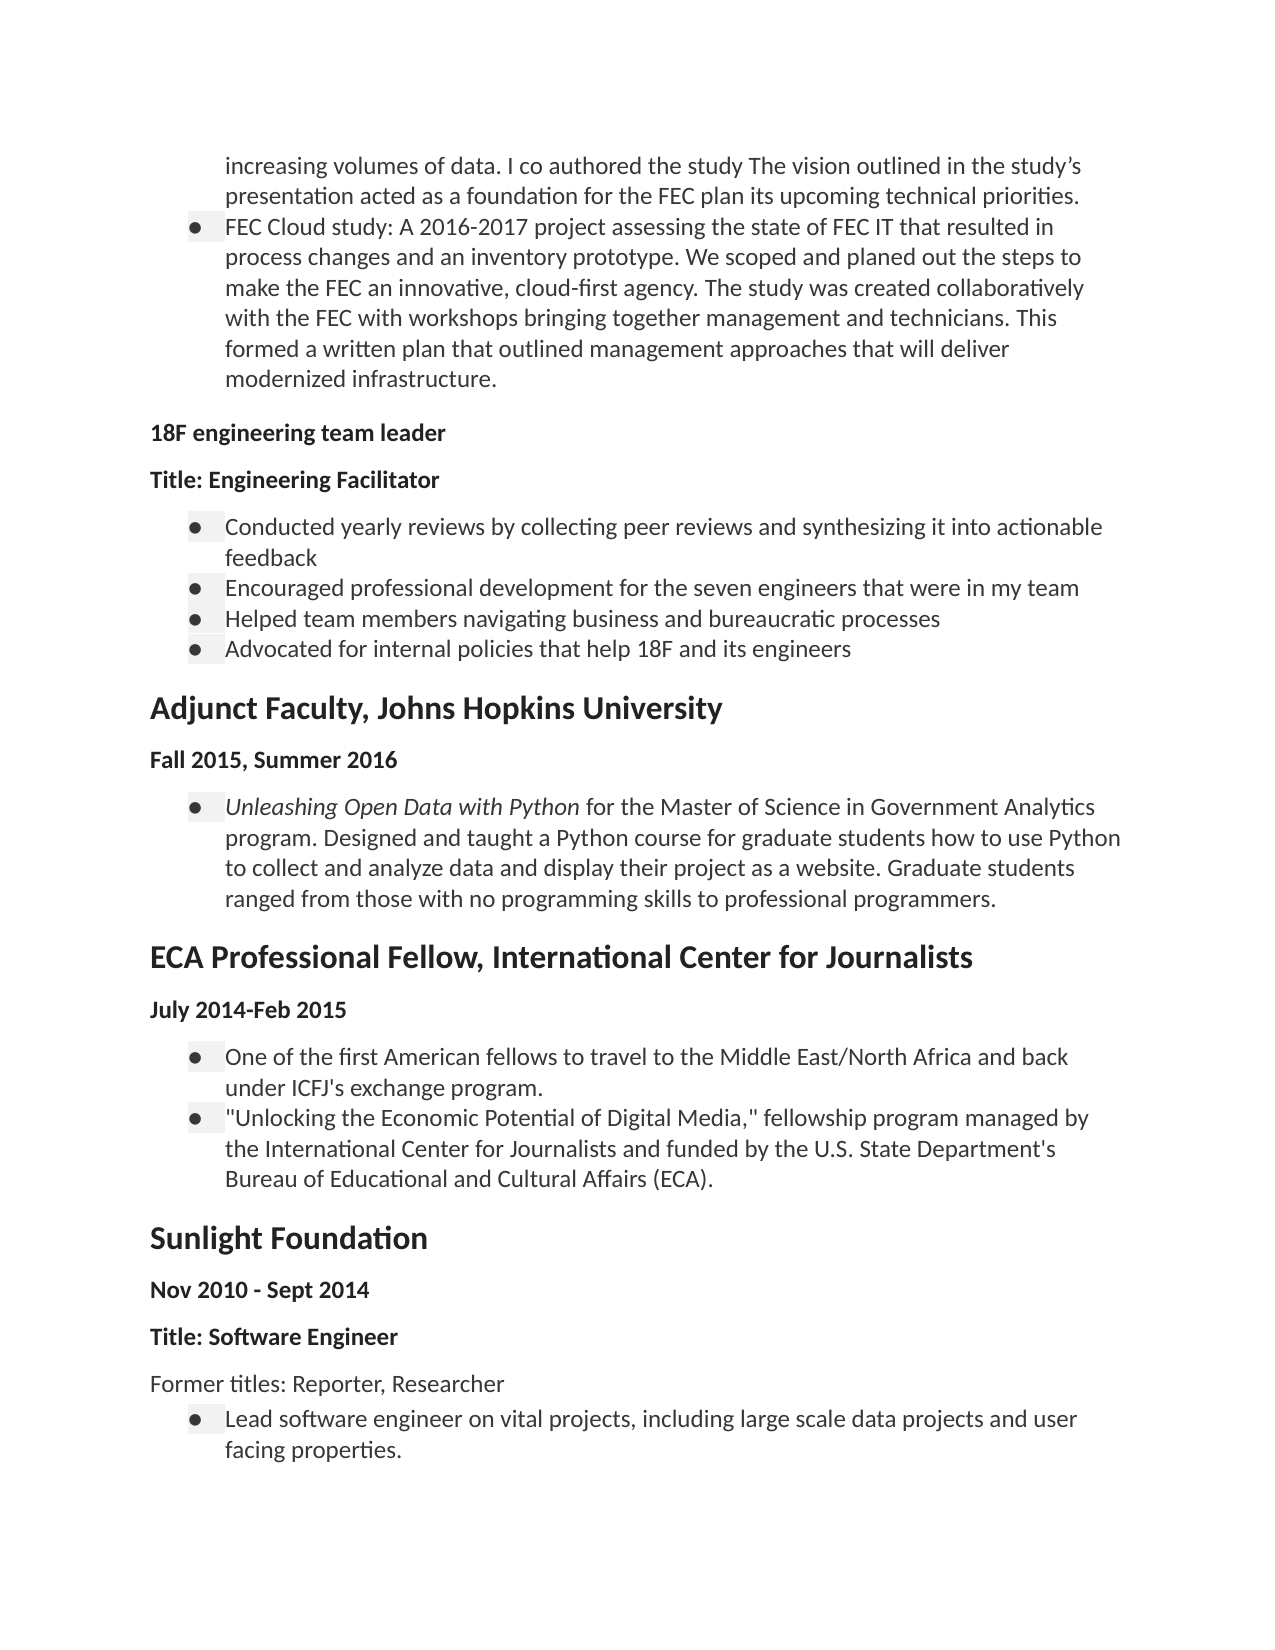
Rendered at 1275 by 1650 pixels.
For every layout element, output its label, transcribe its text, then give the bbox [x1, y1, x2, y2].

list "Unlocking the Economic Potential of Digital Media," fellowship program managed by the International Center for Journalists and funded by the U.S. State Department's Bureau of Educational and Cultural Affairs (ECA). [187, 1102, 1125, 1194]
subtitle July 2014-Feb 2015 [150, 994, 1125, 1024]
list Advocated for internal policies that help 18F and its engineers [187, 633, 1125, 664]
subtitle Adjunct Faculty, Johns Hopkins University [150, 687, 1125, 728]
subtitle Sunlight Foundation [150, 1217, 1125, 1257]
subtitle Nov 2010 - Sept 2014 [150, 1274, 1125, 1304]
subtitle 18F engineering team leader [150, 417, 1125, 448]
list increasing volumes of data. I co authored the study The vision outlined in the study’s presentation acted as a foundation for the FEC plan its upcoming technical priorities. [187, 150, 1125, 211]
text Former titles: Reporter, Researcher [150, 1368, 1125, 1399]
subtitle ECA Professional Fellow, International Center for Journalists [150, 937, 1125, 977]
list One of the first American fellows to travel to the Middle East/North Africa and back under ICFJ's exchange program. [187, 1041, 1125, 1102]
subtitle Title: Software Engineer [150, 1321, 1125, 1352]
list Conducted yearly reviews by collecting peer reviews and synthesizing it into actionable feedback [187, 511, 1125, 572]
list Encouraged professional development for the seven engineers that were in my team [187, 572, 1125, 603]
subtitle Fall 2015, Summer 2016 [150, 744, 1125, 775]
list Lead software engineer on vital projects, including large scale data projects and user facing properties. [187, 1403, 1125, 1464]
list Helped team members navigating business and bureaucratic processes [225, 603, 1125, 633]
list Unleashing Open Data with Python for the Master of Science in Government Analytics program. Designed and taught a Python course for graduate students how to use Python to collect and analyze data and display their project as a website. Graduate students ranged from those with no programming skills to professional programmers. [187, 792, 1125, 914]
subtitle Title: Engineering Facilitator [150, 464, 1125, 495]
list FEC Cloud study: A 2016-2017 project assessing the state of FEC IT that resulted in process changes and an inventory prototype. We scoped and planed out the steps to make the FEC an innovative, cloud-first agency. The study was created collaboratively with the FEC with workshops bringing together management and technicians. This formed a written plan that outlined management approaches that will deliver modernized infrastructure. [187, 211, 1125, 394]
